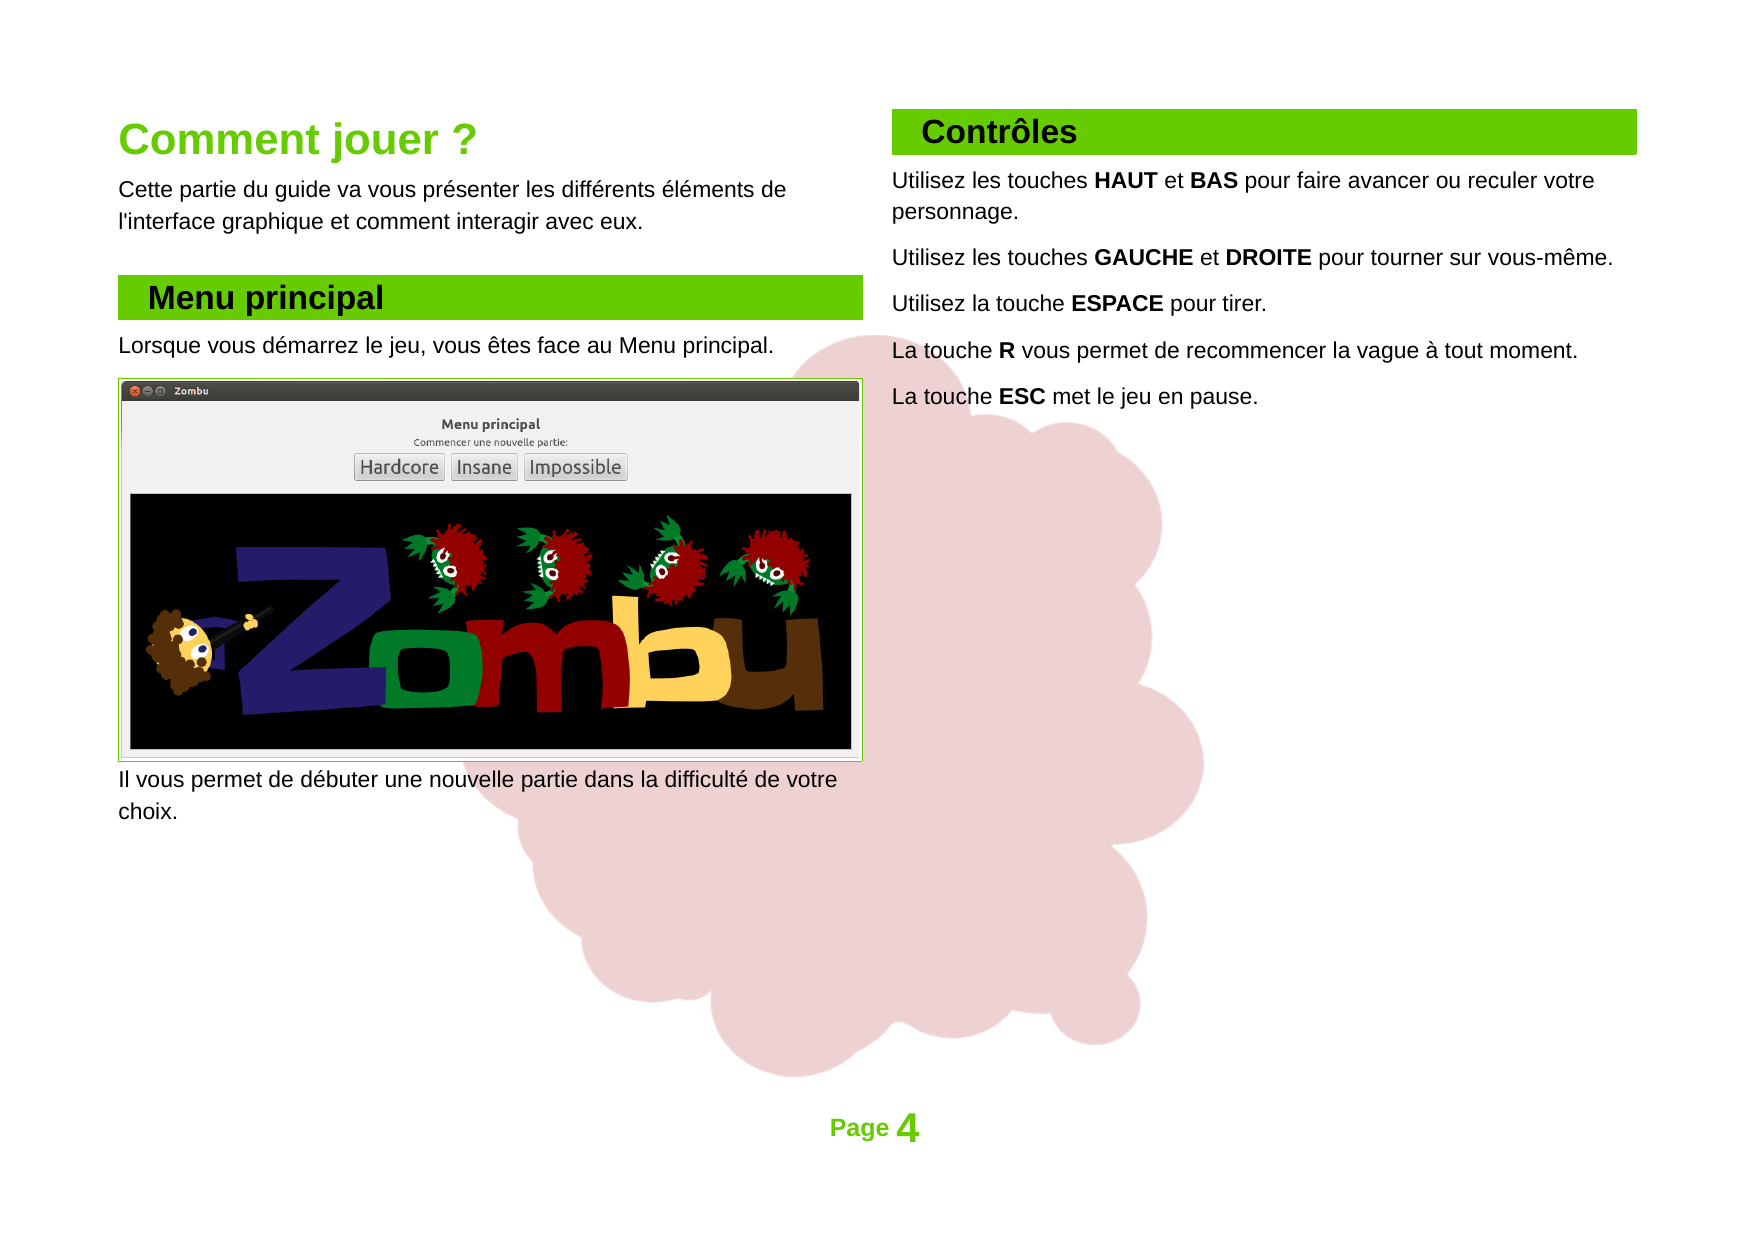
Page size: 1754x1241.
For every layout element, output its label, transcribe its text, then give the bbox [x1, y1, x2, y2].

subtitle Contrôles [893, 110, 1636, 154]
subtitle Menu principal [119, 276, 862, 319]
text La touche R vous permet de recommencer la vague à tout moment. [1204, 337, 1636, 363]
picture [121, 381, 860, 758]
text Utilisez la touche ESPACE pour tirer. [892, 290, 1636, 317]
text Cette partie du guide va vous présenter les différents éléments de l'interface graphique et comment interagir avec eux. [118, 176, 862, 234]
subtitle Comment jouer ? [118, 113, 862, 164]
text Utilisez les touches GAUCHE et DROITE pour tourner sur vous-même. [892, 244, 1636, 271]
text Il vous permet de débuter une nouvelle partie dans la difficulté de votre choix. [118, 762, 459, 824]
text Utilisez les touches HAUT et BAS pour faire avancer ou reculer votre personnage. [892, 167, 1636, 224]
text La touche ESC met le jeu en pause. [1204, 383, 1636, 409]
text Lorsque vous démarrez le jeu, vous êtes face au Menu principal. [118, 332, 862, 358]
text Il vous permet de débuter une nouvelle partie dans la difficulté de votre choix. [119, 379, 862, 761]
